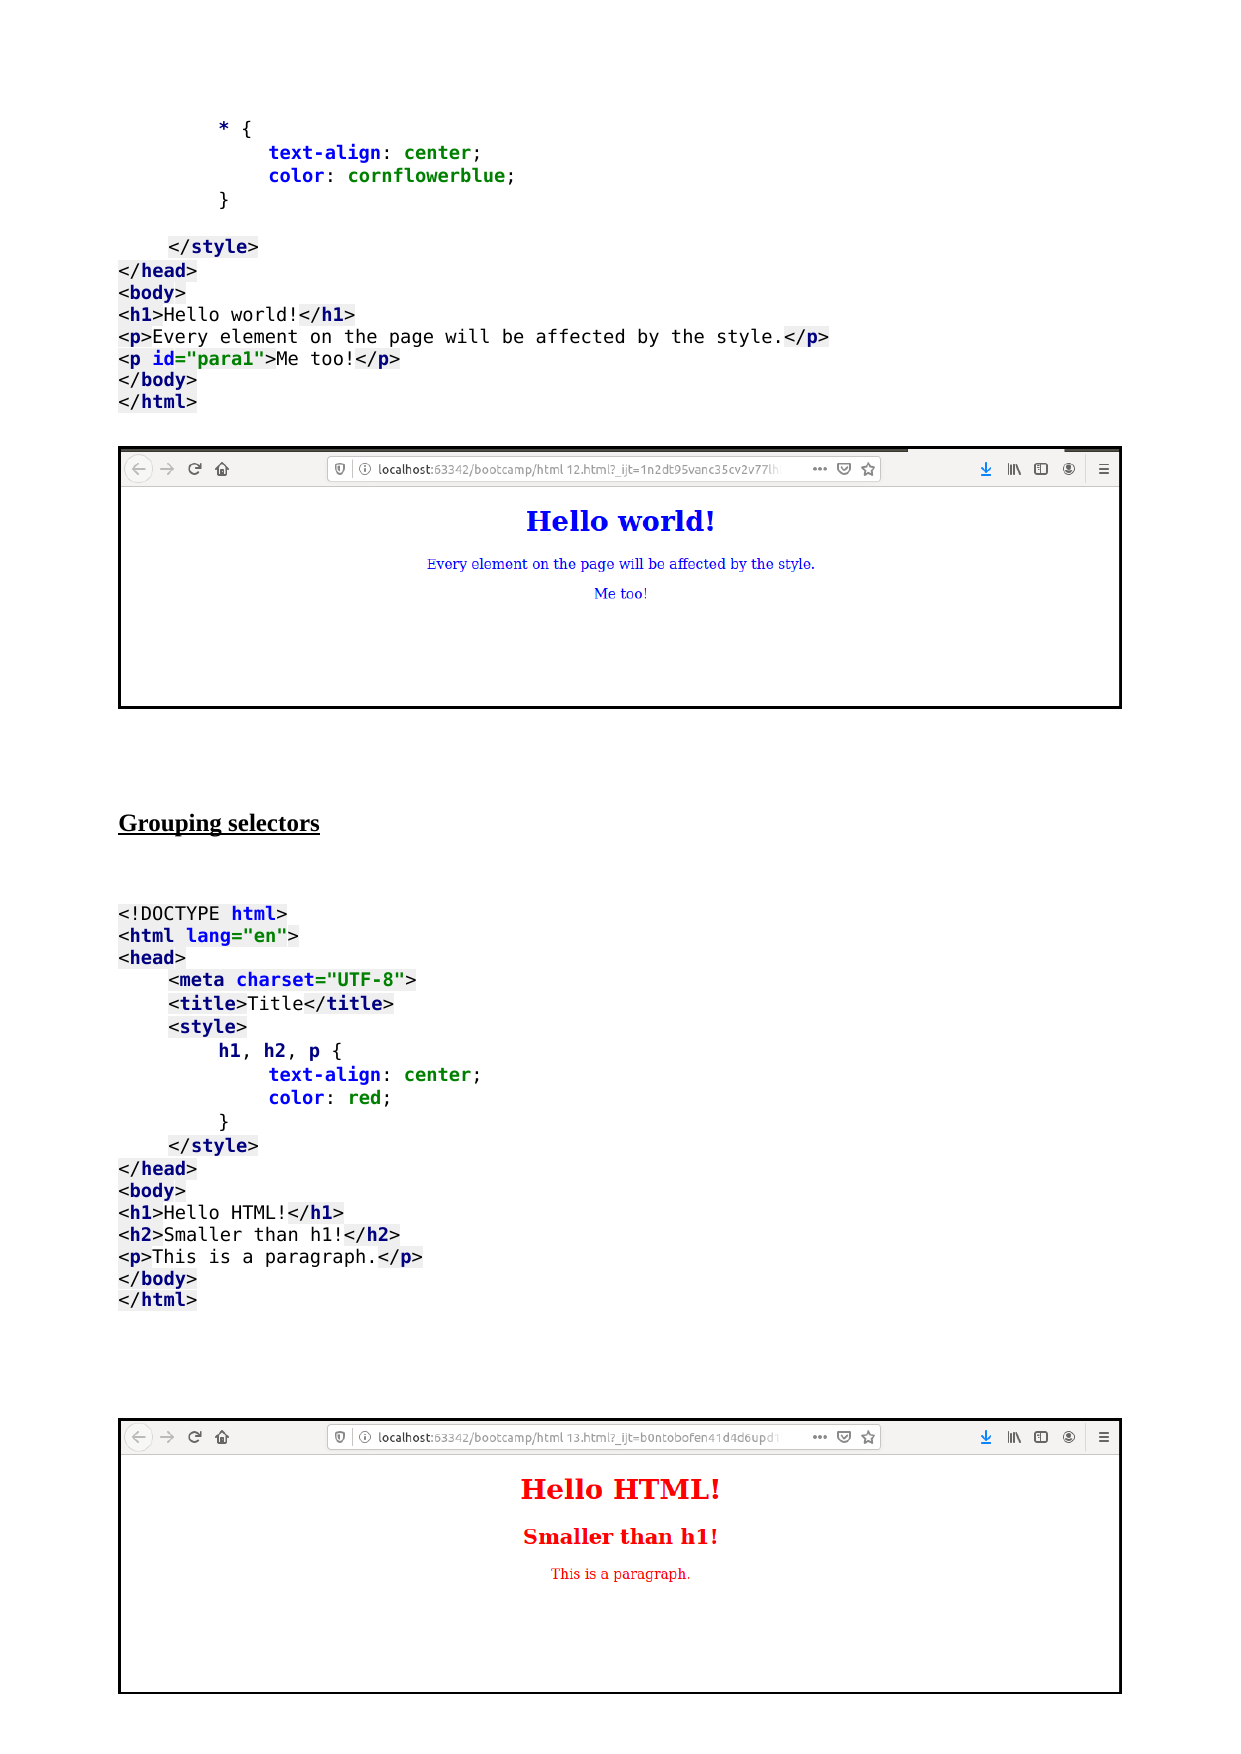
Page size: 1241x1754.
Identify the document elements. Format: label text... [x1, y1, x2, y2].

text </html> [118, 391, 1122, 413]
text text-align: center; [118, 1064, 1122, 1087]
text * { [118, 118, 1122, 142]
text </style> [118, 1134, 1122, 1158]
text <title>Title</title> [118, 993, 1122, 1016]
text </body> [118, 369, 1122, 391]
text } [118, 1111, 1122, 1134]
text color: red; [118, 1087, 1122, 1111]
text text-align: center; [118, 142, 1122, 165]
text <h2>Smaller than h1!</h2> [118, 1224, 1122, 1246]
text </head> [118, 260, 1122, 282]
text <p id="para1">Me too!</p> [118, 347, 1122, 369]
text color: cornflowerblue; [118, 165, 1122, 189]
text <p>This is a paragraph.</p> [118, 1246, 1122, 1268]
picture [121, 1421, 1120, 1692]
text Grouping selectors [118, 808, 1122, 837]
text </body> [118, 1268, 1122, 1289]
text h1, h2, p { [118, 1040, 1122, 1064]
text </style> [118, 236, 1122, 260]
text <body> [118, 282, 1122, 304]
text <!DOCTYPE html> [118, 903, 1122, 925]
text } [118, 189, 1122, 213]
text <html lang="en"> [118, 925, 1122, 947]
text <head> [118, 947, 1122, 969]
text <style> [118, 1016, 1122, 1040]
text </html> [118, 1289, 1122, 1311]
text <meta charset="UTF-8"> [118, 969, 1122, 993]
text <body> [118, 1180, 1122, 1202]
text <p>Every element on the page will be affected by the style.</p> [118, 326, 1122, 347]
picture [121, 449, 1120, 706]
text <h1>Hello world!</h1> [118, 304, 1122, 326]
text <h1>Hello HTML!</h1> [118, 1202, 1122, 1224]
text </head> [118, 1158, 1122, 1180]
